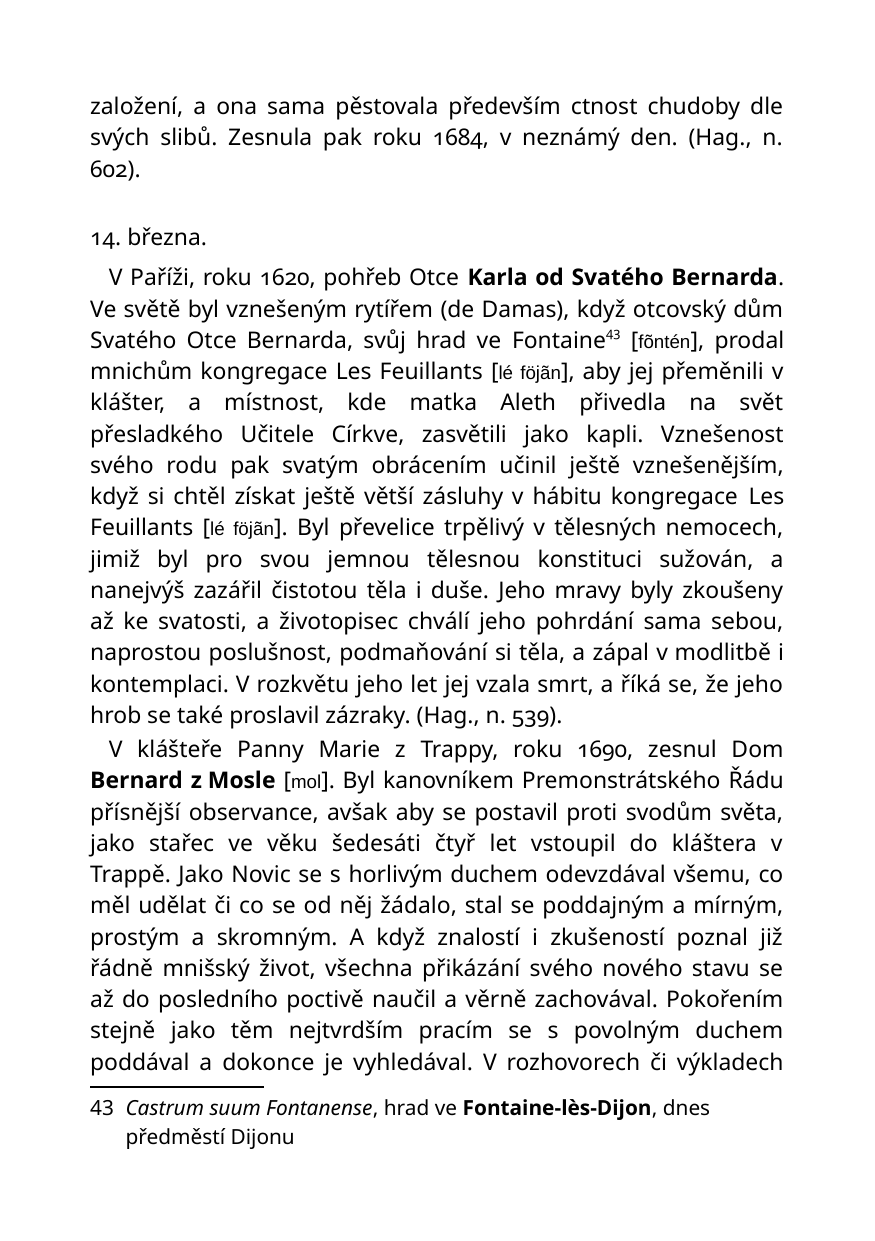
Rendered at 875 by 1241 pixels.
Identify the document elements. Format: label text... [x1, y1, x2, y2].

text založení, a ona sama pěstovala především ctnost chudoby dle svých slibů. Zesnula pak roku 1684, v neznámý den. (Hag., n. 602). [90, 90, 784, 184]
text V klášteře Panny Marie z Trappy, roku 1690, zesnul Dom Bernard z Mosle [mol]. Byl kanovníkem Premonstrátského Řádu přísnější observance, avšak aby se postavil proti svodům světa, jako stařec ve věku šedesáti čtyř let vstoupil do kláštera v Trappě. Jako Novic se s horlivým duchem odevzdával všemu, co měl udělat či co se od něj žádalo, stal se poddajným a mírným, prostým a skromným. A když znalostí i zkušeností poznal již řádně mnišský život, všechna přikázání svého nového stavu se až do posledního poctivě naučil a věrně zachovával. Pokořením stejně jako těm nejtvrdším pracím se s povolným duchem poddával a dokonce je vyhledával. V rozhovorech či výkladech [90, 733, 784, 1077]
text V Paříži, roku 1620, pohřeb Otce Karla od Svatého Bernarda. Ve světě byl vznešeným rytířem (de Damas), když otcovský dům Svatého Otce Bernarda, svůj hrad ve Fontaine [fõntén], prodal mnichům kongregace Les Feuillants [lé föjãn], aby jej přeměnili v klášter, a místnost, kde matka Aleth přivedla na svět přesladkého Učitele Církve, zasvětili jako kapli. Vznešenost svého rodu pak svatým obrácením učinil ještě vznešenějším, když si chtěl získat ještě větší zásluhy v hábitu kongregace Les Feuillants [lé föjãn]. Byl převelice trpělivý v tělesných nemocech, jimiž byl pro svou jemnou tělesnou konstituci sužován, a nanejvýš zazářil čistotou těla i duše. Jeho mravy byly zkoušeny až ke svatosti, a životopisec chválí jeho pohrdání sama sebou, naprostou poslušnost, podmaňování si těla, a zápal v modlitbě i kontemplaci. V rozkvětu jeho let jej vzala smrt, a říká se, že jeho hrob se také proslavil zázraky. (Hag., n. 539). [90, 261, 784, 730]
text Castrum suum Fontanense, hrad ve Fontaine-lès-Dijon, dnes předměstí Dijonu [90, 1093, 784, 1150]
text 14. března. [90, 221, 784, 252]
